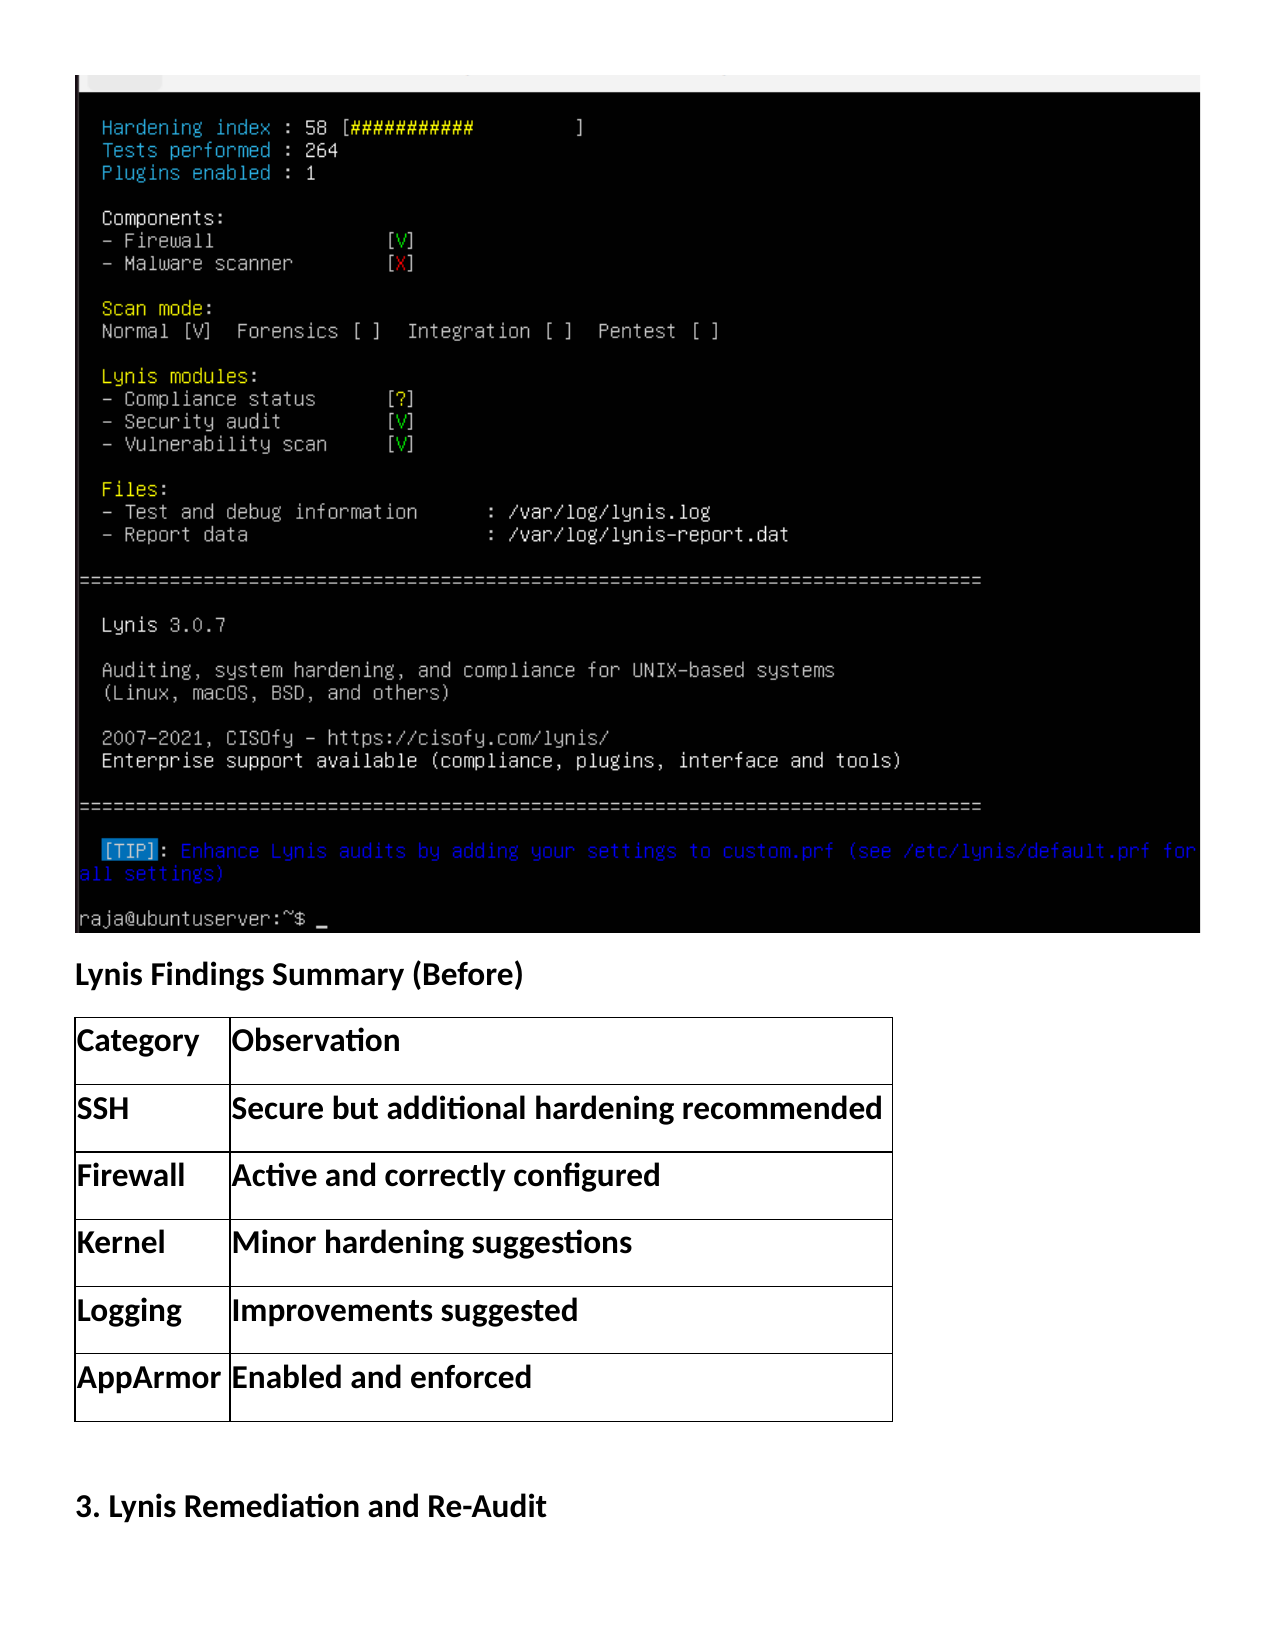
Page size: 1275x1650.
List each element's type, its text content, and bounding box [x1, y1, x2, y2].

table_cell SSH [76, 1085, 229, 1151]
table_header Category [76, 1018, 229, 1084]
table_cell Active and correctly configured [231, 1153, 892, 1219]
text Lynis Findings Summary (Before) [75, 953, 1200, 994]
table_cell Improvements suggested [231, 1287, 892, 1353]
table_cell Secure but additional hardening recommended [231, 1085, 892, 1151]
text 3. Lynis Remediation and Re-Audit [75, 1485, 1200, 1526]
table_cell Minor hardening suggestions [231, 1220, 892, 1286]
table_cell Kernel [76, 1220, 229, 1286]
table_cell Enabled and enforced [231, 1354, 892, 1421]
table_cell Logging [76, 1287, 229, 1353]
table_cell AppArmor [76, 1354, 229, 1421]
table_header Observation [231, 1018, 892, 1084]
table_cell Firewall [76, 1153, 229, 1219]
